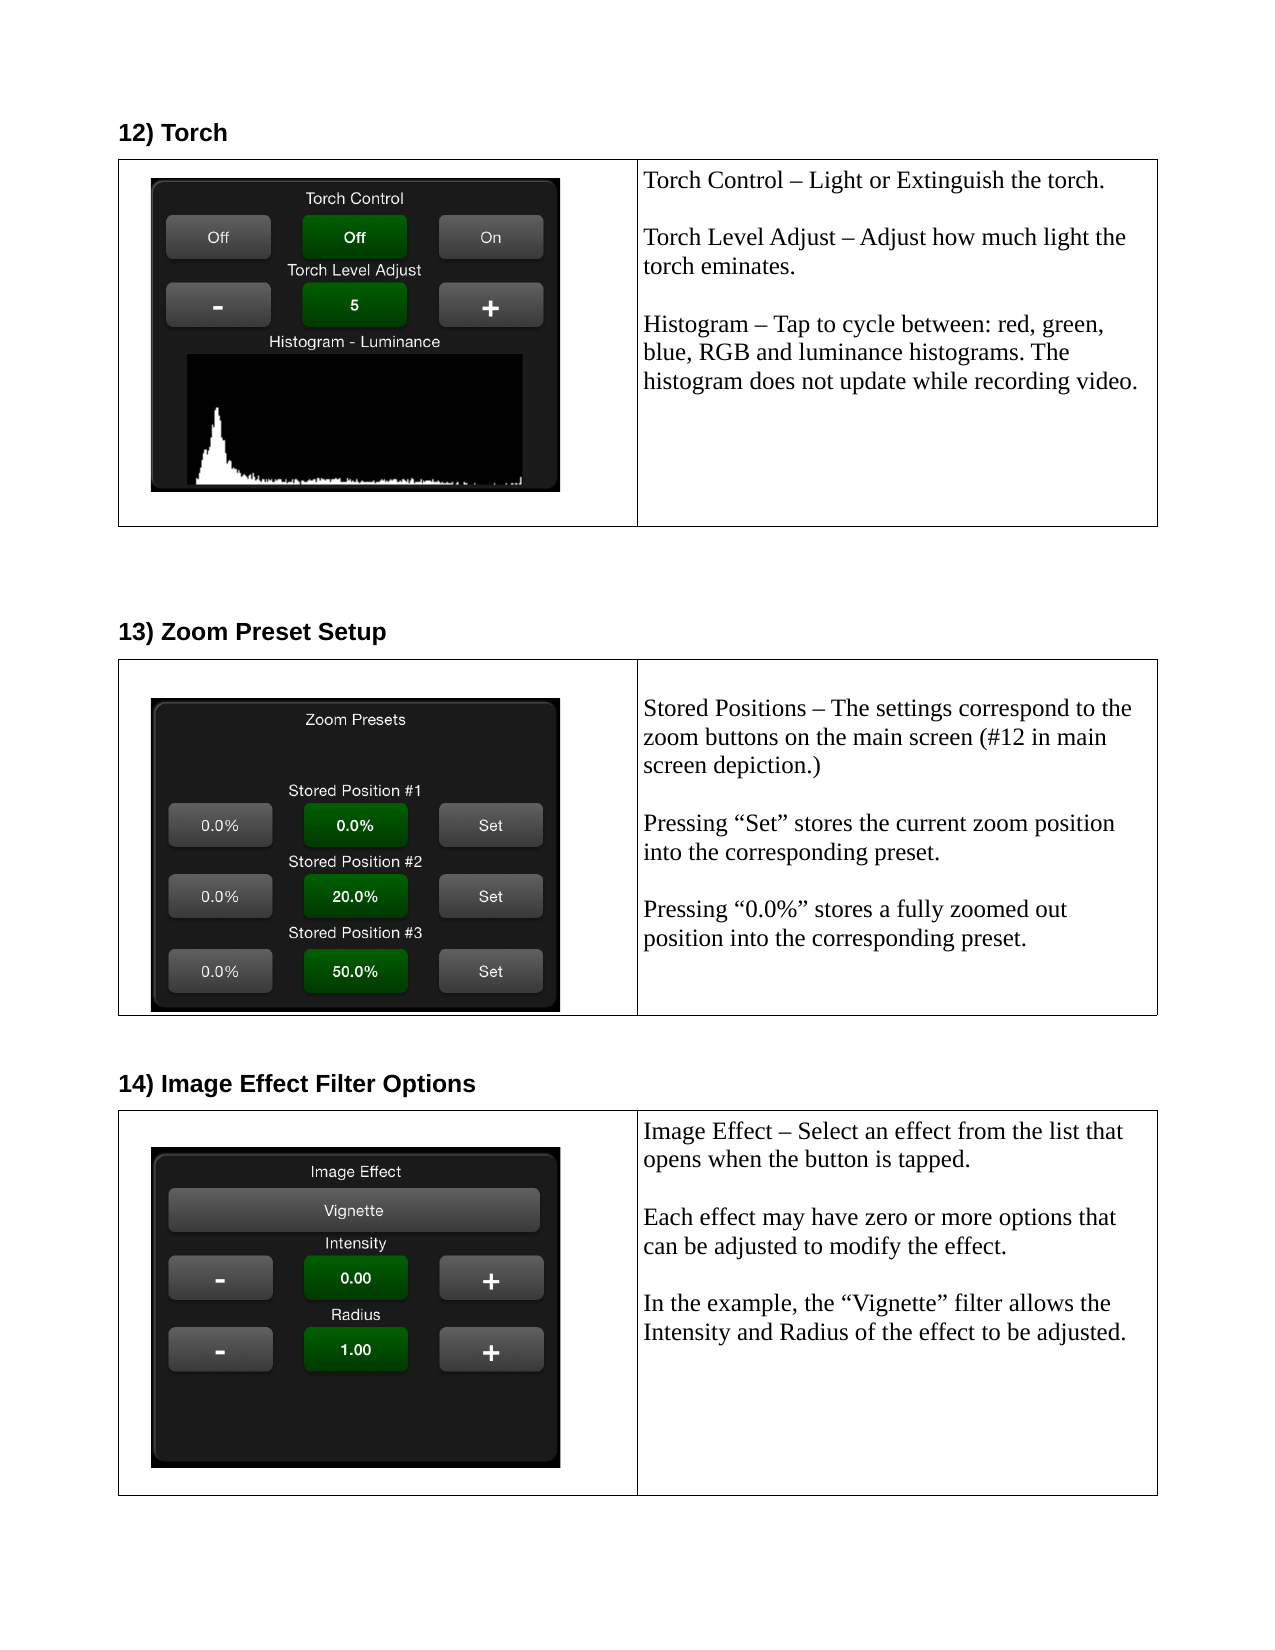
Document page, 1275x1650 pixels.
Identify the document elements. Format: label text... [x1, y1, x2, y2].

subtitle 14) Image Effect Filter Options [118, 1069, 1157, 1097]
table_header [119, 1111, 637, 1495]
picture [151, 1147, 561, 1468]
table_header [119, 699, 637, 1015]
table_header Stored Positions – The settings correspond to the zoom buttons on the main screen (#12 in main screen depiction.) Pressing “Set” stores the current zoom position into the corresponding preset. Pressing “0.0%” stores a fully zoomed out position into the corresponding preset. [638, 660, 1157, 1015]
subtitle 13) Zoom Preset Setup [118, 617, 1157, 646]
table_header [119, 660, 637, 698]
table_header [119, 160, 637, 526]
picture [150, 178, 561, 492]
table_header Torch Control – Light or Extinguish the torch. Torch Level Adjust – Adjust how much light the torch eminates. Histogram – Tap to cycle between: red, green, blue, RGB and luminance histograms. The histogram does not update while recording video. [638, 160, 1157, 526]
subtitle 12) Torch [118, 118, 1157, 147]
picture [150, 698, 561, 1012]
table_header Image Effect – Select an effect from the list that opens when the button is tapped. Each effect may have zero or more options that can be adjusted to modify the effect. In the example, the “Vignette” filter allows the Intensity and Radius of the effect to be adjusted. [638, 1111, 1157, 1495]
